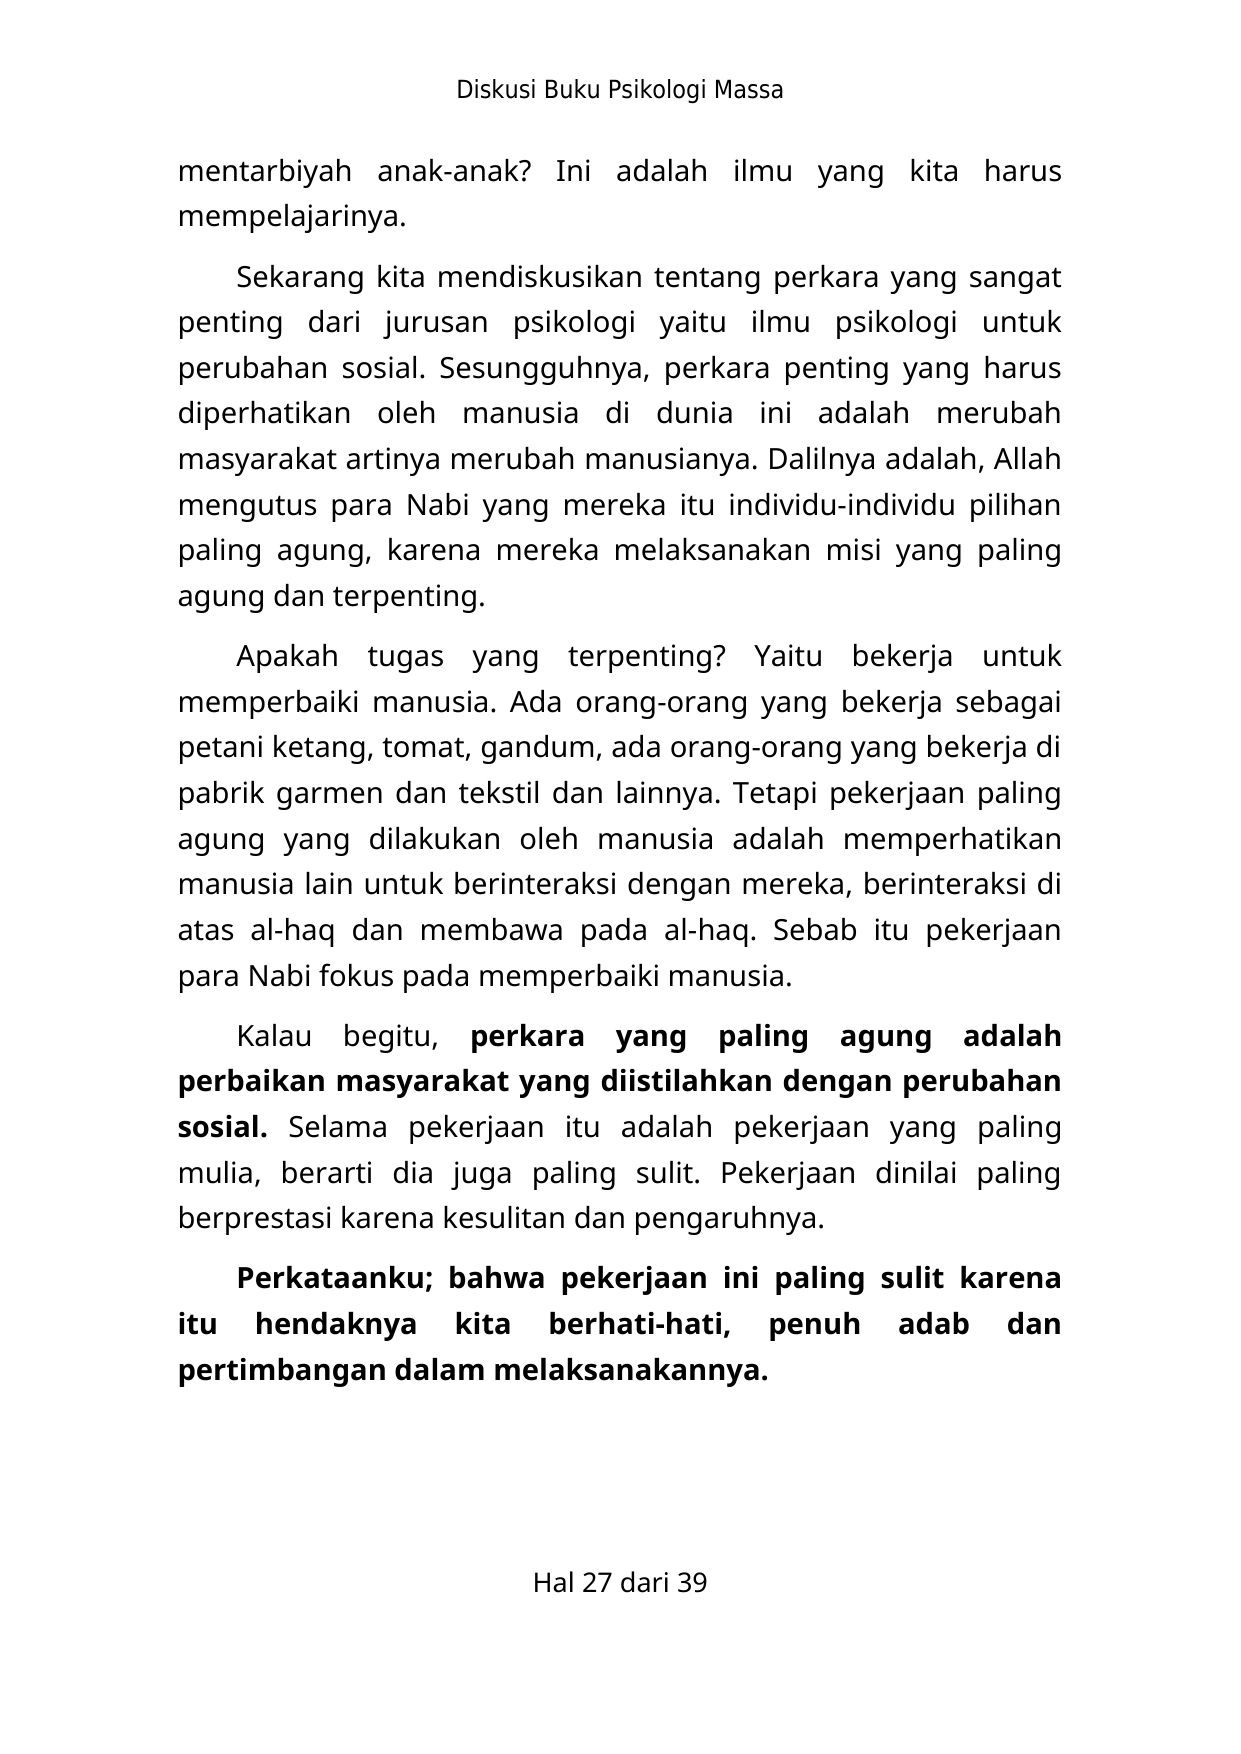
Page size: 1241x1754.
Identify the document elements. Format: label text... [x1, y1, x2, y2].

text Sekarang kita mendiskusikan tentang perkara yang sangat penting dari jurusan psikologi yaitu ilmu psikologi untuk perubahan sosial. Sesungguhnya, perkara penting yang harus diperhatikan oleh manusia di dunia ini adalah merubah masyarakat artinya merubah manusianya. Dalilnya adalah, Allah mengutus para Nabi yang mereka itu individu-individu pilihan paling agung, karena mereka melaksanakan misi yang paling agung dan terpenting. [177, 256, 1063, 615]
text mentarbiyah anak-anak? Ini adalah ilmu yang kita harus mempelajarinya. [177, 150, 1063, 235]
text Apakah tugas yang terpenting? Yaitu bekerja untuk memperbaiki manusia. Ada orang-orang yang bekerja sebagai petani ketang, tomat, gandum, ada orang-orang yang bekerja di pabrik garmen dan tekstil dan lainnya. Tetapi pekerjaan paling agung yang dilakukan oleh manusia adalah memperhatikan manusia lain untuk berinteraksi dengan mereka, berinteraksi di atas al-haq dan membawa pada al-haq. Sebab itu pekerjaan para Nabi fokus pada memperbaiki manusia. [177, 635, 1063, 994]
text Perkataanku; bahwa pekerjaan ini paling sulit karena itu hendaknya kita berhati-hati, penuh adab dan pertimbangan dalam melaksanakannya. [177, 1258, 1063, 1389]
text Kalau begitu, perkara yang paling agung adalah perbaikan masyarakat yang diistilahkan dengan perubahan sosial. Selama pekerjaan itu adalah pekerjaan yang paling mulia, berarti dia juga paling sulit. Pekerjaan dinilai paling berprestasi karena kesulitan dan pengaruhnya. [177, 1015, 1063, 1237]
